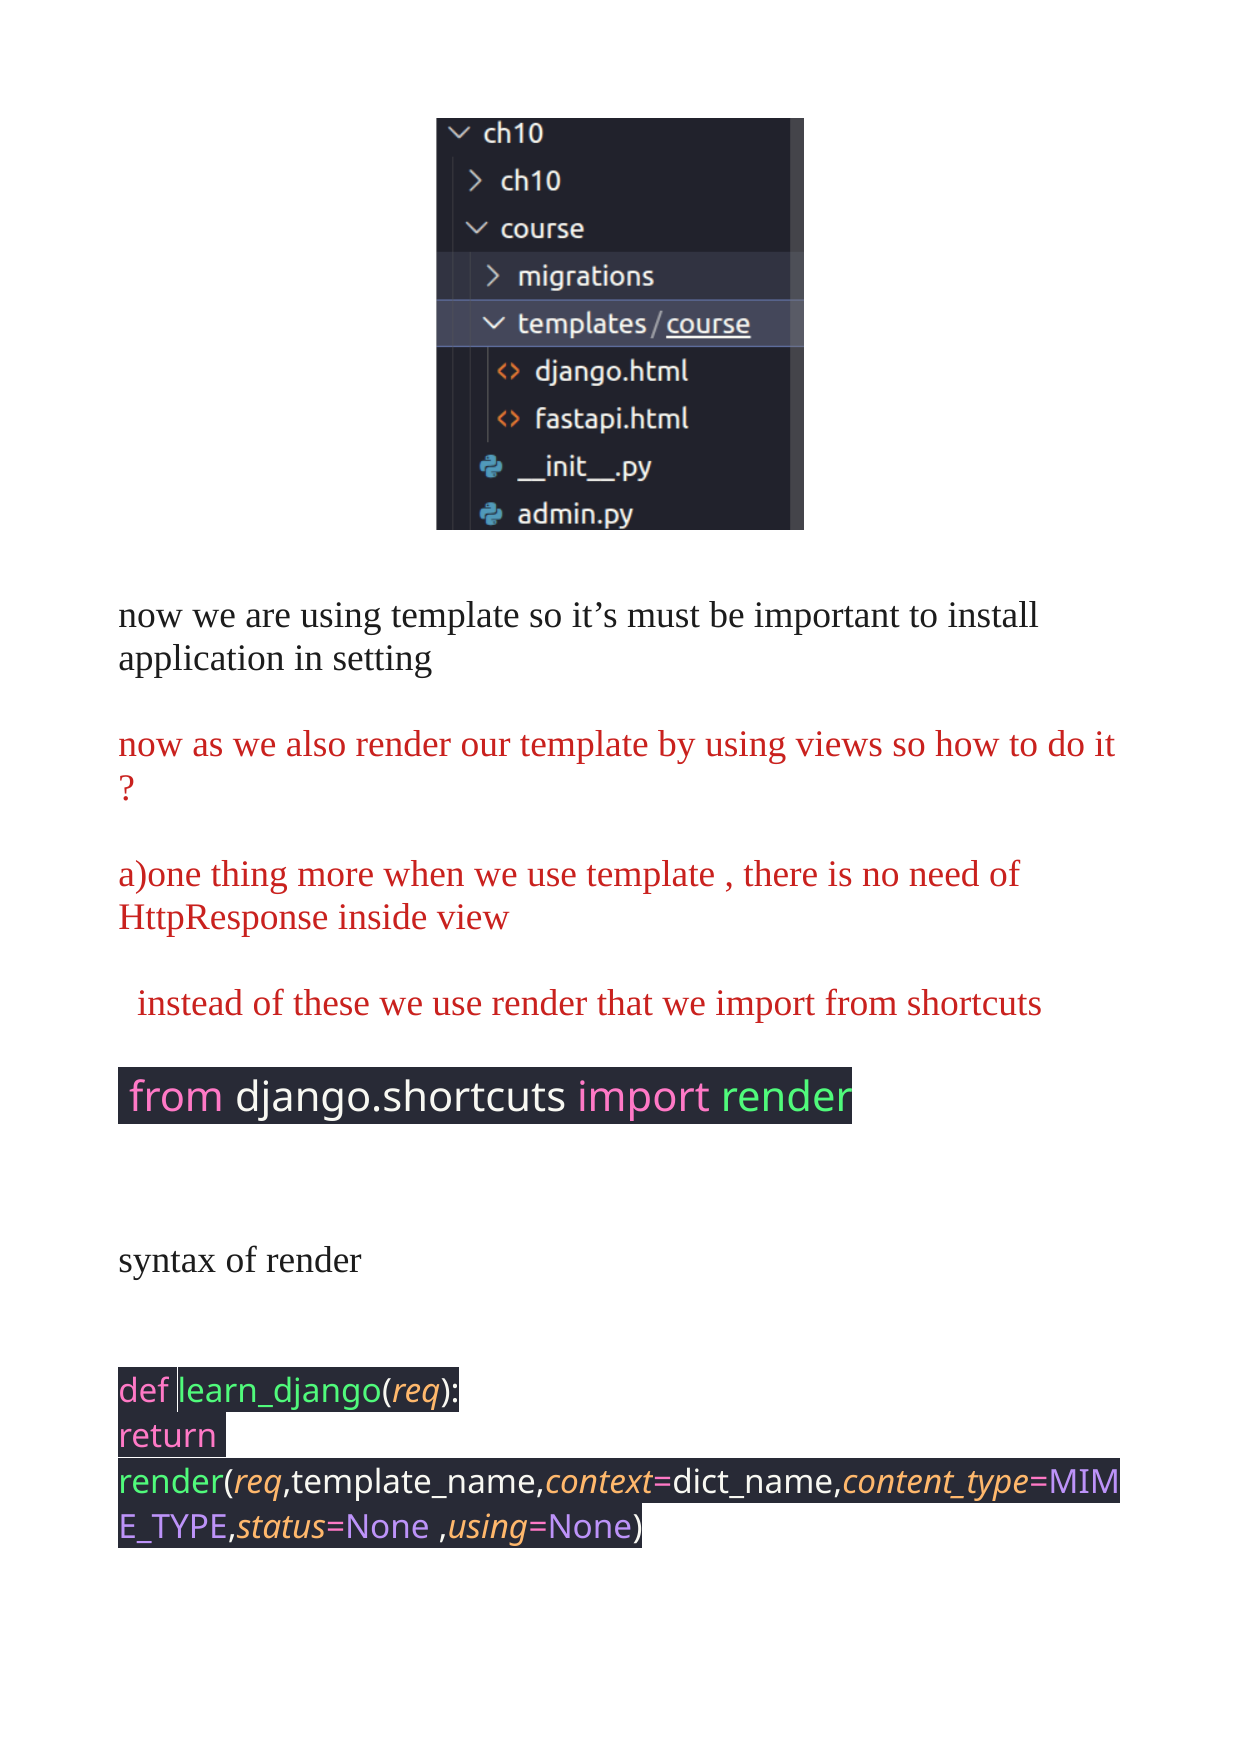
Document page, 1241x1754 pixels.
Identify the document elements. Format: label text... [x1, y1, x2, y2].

picture [436, 118, 804, 530]
text now we are using template so it’s must be important to install application in setting [118, 592, 1122, 679]
text a)one thing more when we use template , there is no need of HttpResponse inside view [118, 851, 1122, 937]
text instead of these we use render that we import from shortcuts [118, 981, 1122, 1024]
text from django.shortcuts import render [118, 1067, 1122, 1124]
text syntax of render [118, 1237, 1122, 1280]
text def learn_django(req): [118, 1367, 1122, 1412]
text return render(req,template_name,context=dict_name,content_type=MIME_TYPE,status=None ,using=None) [118, 1412, 1122, 1548]
text now as we also render our template by using views so how to do it ? [118, 722, 1122, 808]
